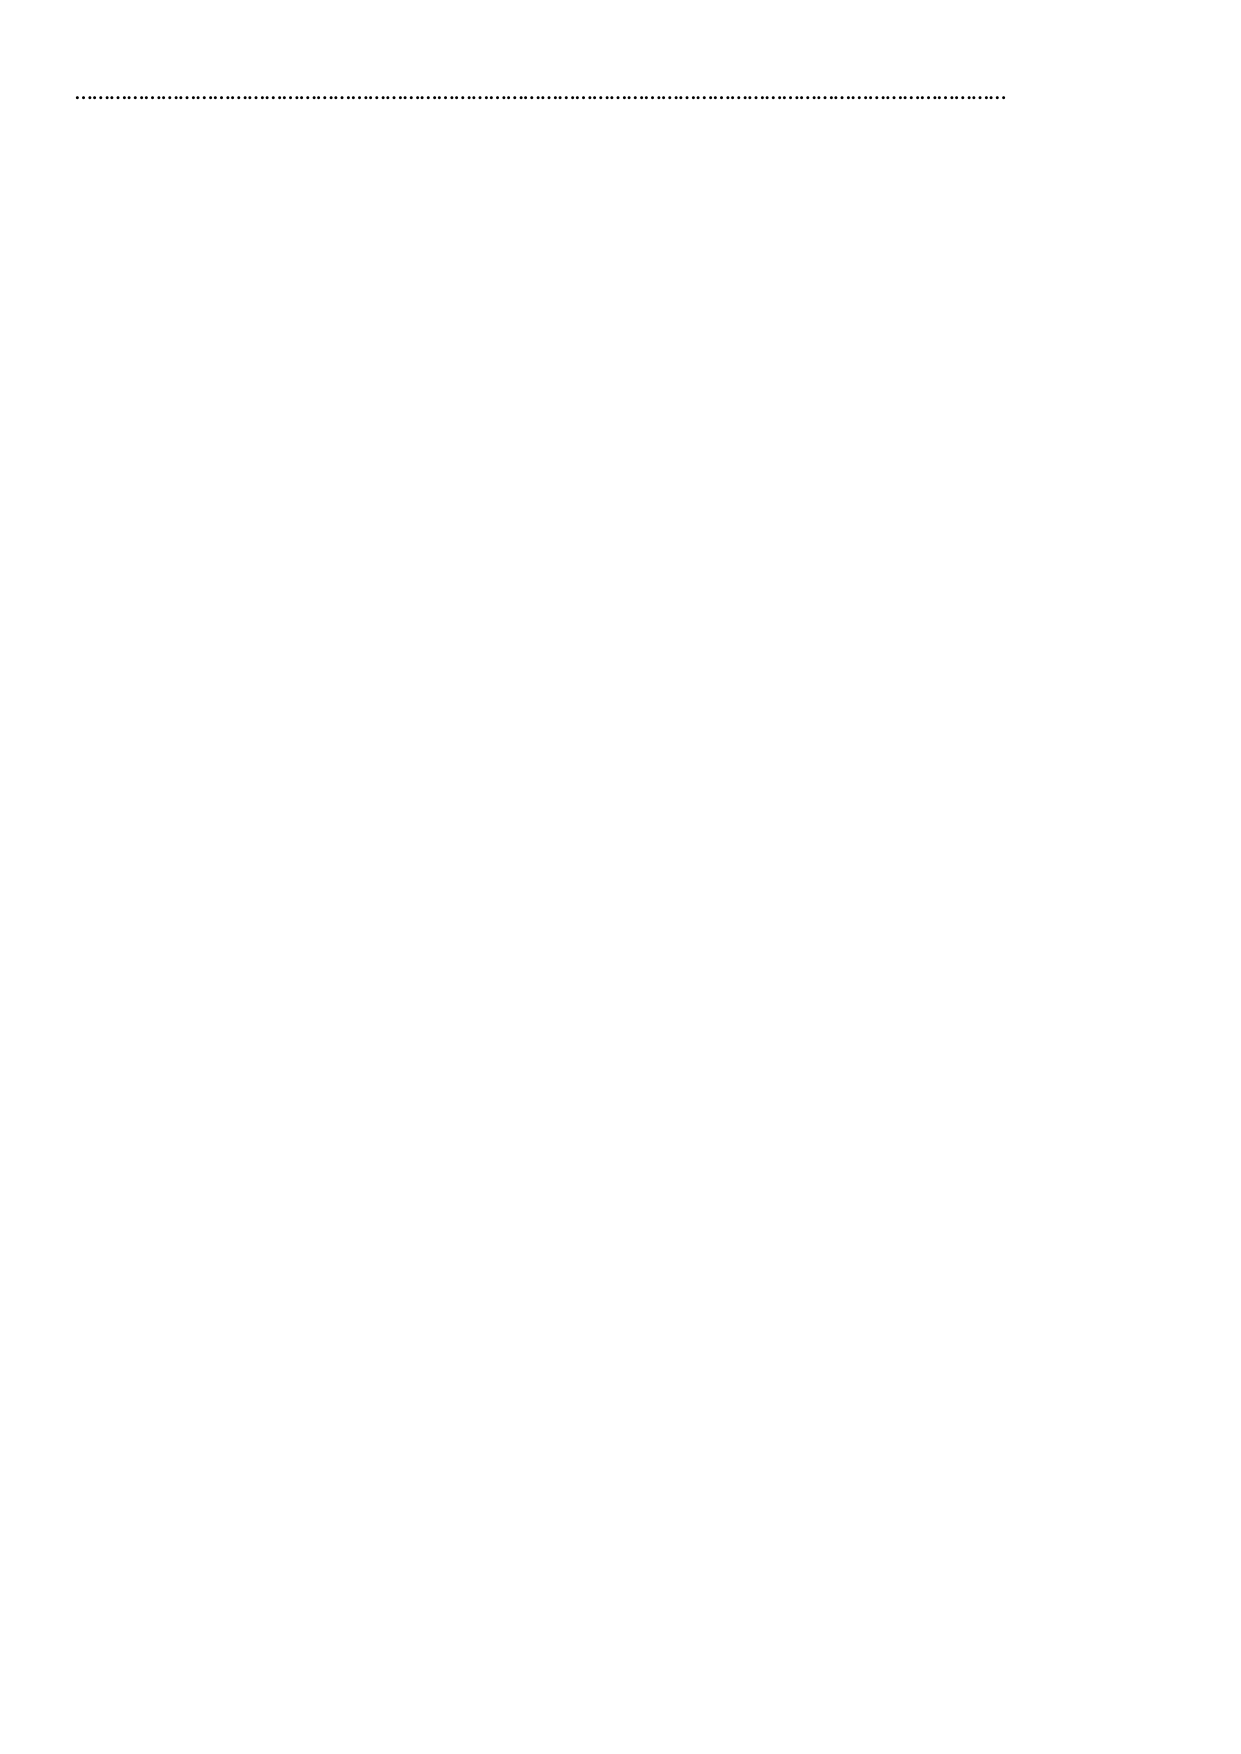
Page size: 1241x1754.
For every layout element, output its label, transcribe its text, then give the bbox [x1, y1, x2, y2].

text ……………………………………………………………………………………………………………………………………………… [75, 75, 1165, 106]
